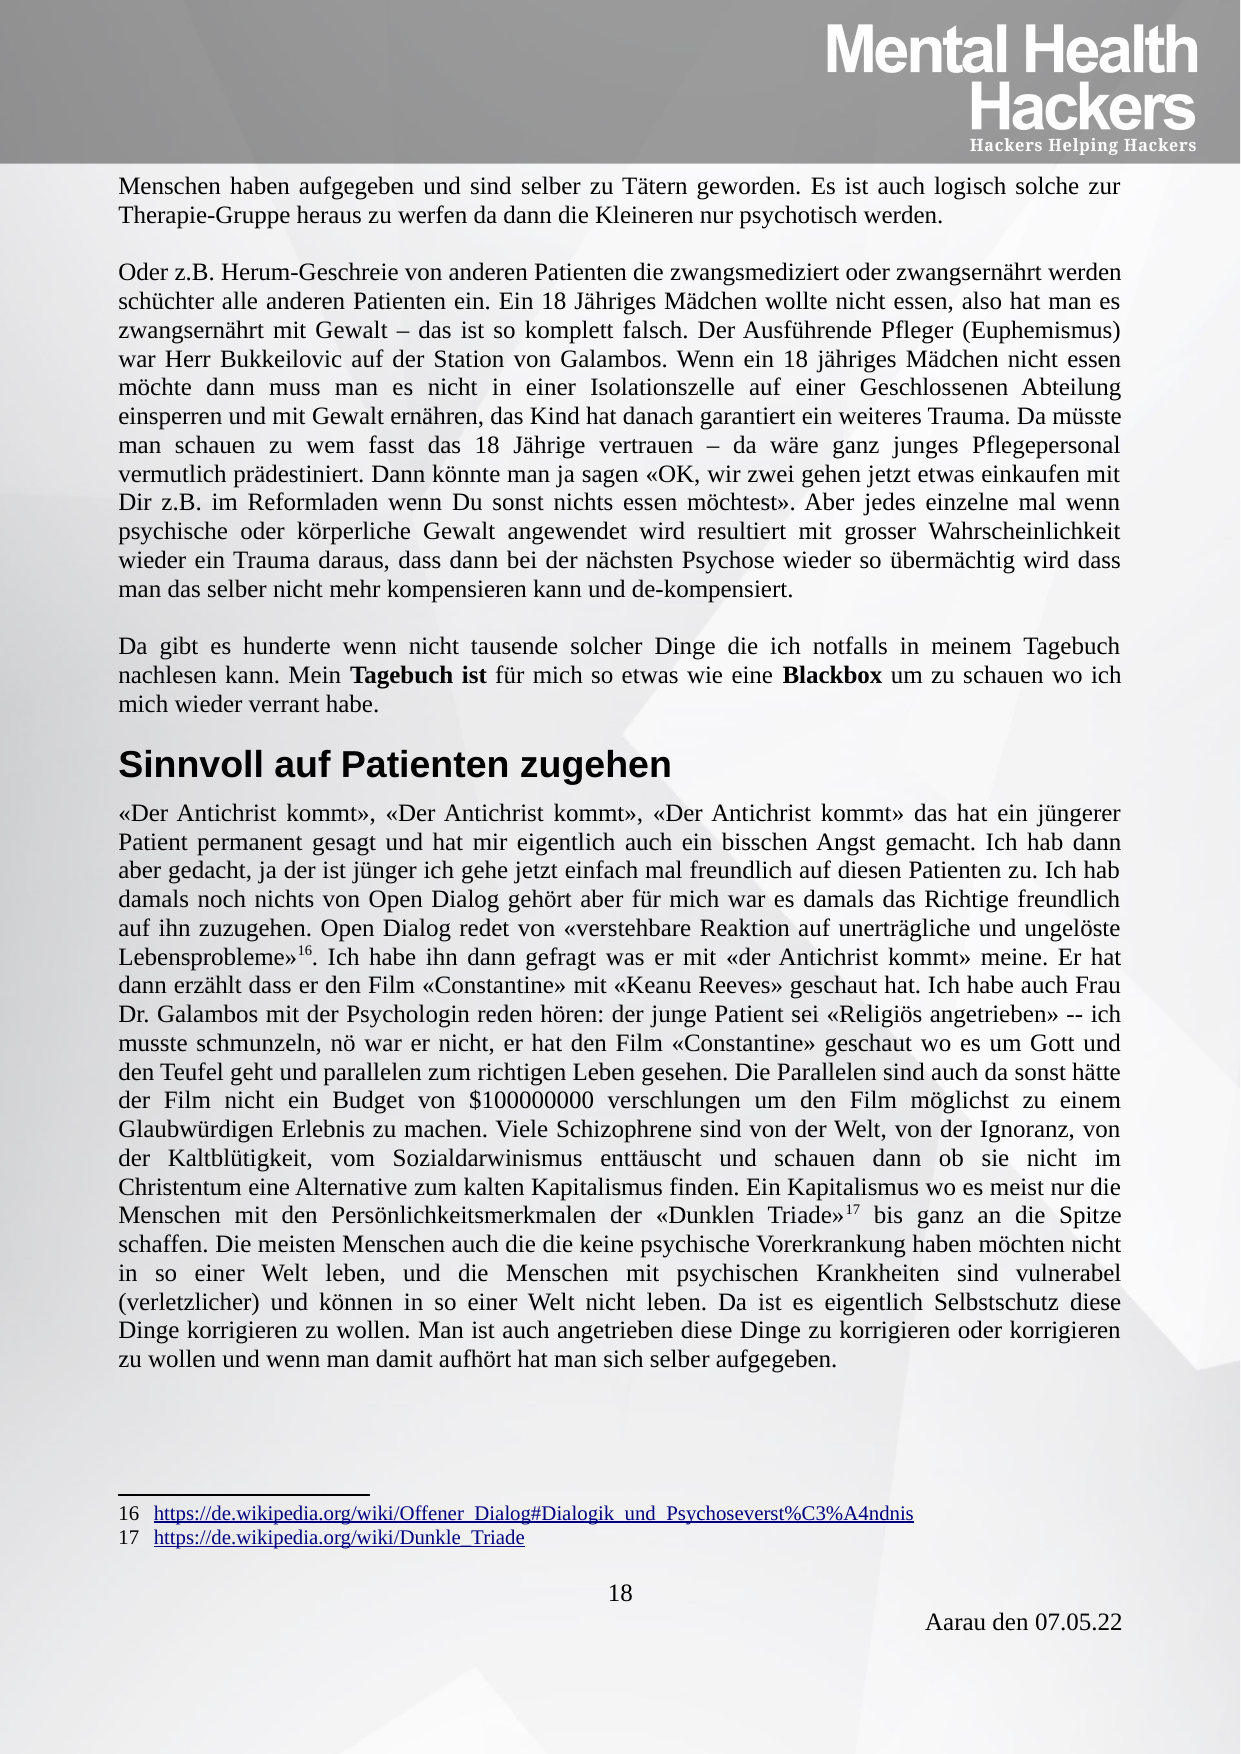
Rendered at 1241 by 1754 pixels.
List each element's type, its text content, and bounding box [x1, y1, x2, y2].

text https://de.wikipedia.org/wiki/Offener_Dialog#Dialogik_und_Psychoseverst%C3%A4ndnis [118, 1501, 1122, 1525]
subtitle Sinnvoll auf Patienten zugehen [118, 742, 1122, 786]
text Da gibt es hunderte wenn nicht tausende solcher Dinge die ich notfalls in meinem Tagebuch nachlesen kann. Mein Tagebuch ist für mich so etwas wie eine Blackbox um zu schauen wo ich mich wieder verrant habe. [118, 631, 1122, 717]
text https://de.wikipedia.org/wiki/Dunkle_Triade [118, 1525, 1122, 1549]
text Oder z.B. Herum-Geschreie von anderen Patienten die zwangsmediziert oder zwangsernährt werden schüchter alle anderen Patienten ein. Ein 18 Jähriges Mädchen wollte nicht essen, also hat man es zwangsernährt mit Gewalt – das ist so komplett falsch. Der Ausführende Pfleger (Euphemismus) war Herr Bukkeilovic auf der Station von Galambos. Wenn ein 18 jähriges Mädchen nicht essen möchte dann muss man es nicht in einer Isolationszelle auf einer Geschlossenen Abteilung einsperren und mit Gewalt ernähren, das Kind hat danach garantiert ein weiteres Trauma. Da müsste man schauen zu wem fasst das 18 Jährige vertrauen – da wäre ganz junges Pflegepersonal vermutlich prädestiniert. Dann könnte man ja sagen «OK, wir zwei gehen jetzt etwas einkaufen mit Dir z.B. im Reformladen wenn Du sonst nichts essen möchtest». Aber jedes einzelne mal wenn psychische oder körperliche Gewalt angewendet wird resultiert mit grosser Wahrscheinlichkeit wieder ein Trauma daraus, dass dann bei der nächsten Psychose wieder so übermächtig wird dass man das selber nicht mehr kompensieren kann und de-kompensiert. [118, 257, 1122, 602]
text Menschen haben aufgegeben und sind selber zu Tätern geworden. Es ist auch logisch solche zur Therapie-Gruppe heraus zu werfen da dann die Kleineren nur psychotisch werden. [118, 171, 1122, 229]
text «Der Antichrist kommt», «Der Antichrist kommt», «Der Antichrist kommt» das hat ein jüngerer Patient permanent gesagt und hat mir eigentlich auch ein bisschen Angst gemacht. Ich hab dann aber gedacht, ja der ist jünger ich gehe jetzt einfach mal freundlich auf diesen Patienten zu. Ich hab damals noch nichts von Open Dialog gehört aber für mich war es damals das Richtige freundlich auf ihn zuzugehen. Open Dialog redet von «verstehbare Reaktion auf unerträgliche und ungelöste Lebensprobleme». Ich habe ihn dann gefragt was er mit «der Antichrist kommt» meine. Er hat dann erzählt dass er den Film «Constantine» mit «Keanu Reeves» geschaut hat. Ich habe auch Frau Dr. Galambos mit der Psychologin reden hören: der junge Patient sei «Religiös angetrieben» -- ich musste schmunzeln, nö war er nicht, er hat den Film «Constantine» geschaut wo es um Gott und den Teufel geht und parallelen zum richtigen Leben gesehen. Die Parallelen sind auch da sonst hätte der Film nicht ein Budget von $100000000 verschlungen um den Film möglichst zu einem Glaubwürdigen Erlebnis zu machen. Viele Schizophrene sind von der Welt, von der Ignoranz, von der Kaltblütigkeit, vom Sozialdarwinismus enttäuscht und schauen dann ob sie nicht im Christentum eine Alternative zum kalten Kapitalismus finden. Ein Kapitalismus wo es meist nur die Menschen mit den Persönlichkeitsmerkmalen der «Dunklen Triade» bis ganz an die Spitze schaffen. Die meisten Menschen auch die die keine psychische Vorerkrankung haben möchten nicht in so einer Welt leben, und die Menschen mit psychischen Krankheiten sind vulnerabel (verletzlicher) und können in so einer Welt nicht leben. Da ist es eigentlich Selbstschutz diese Dinge korrigieren zu wollen. Man ist auch angetrieben diese Dinge zu korrigieren oder korrigieren zu wollen und wenn man damit aufhört hat man sich selber aufgegeben. [118, 798, 1122, 1373]
picture [0, 0, 1241, 1754]
